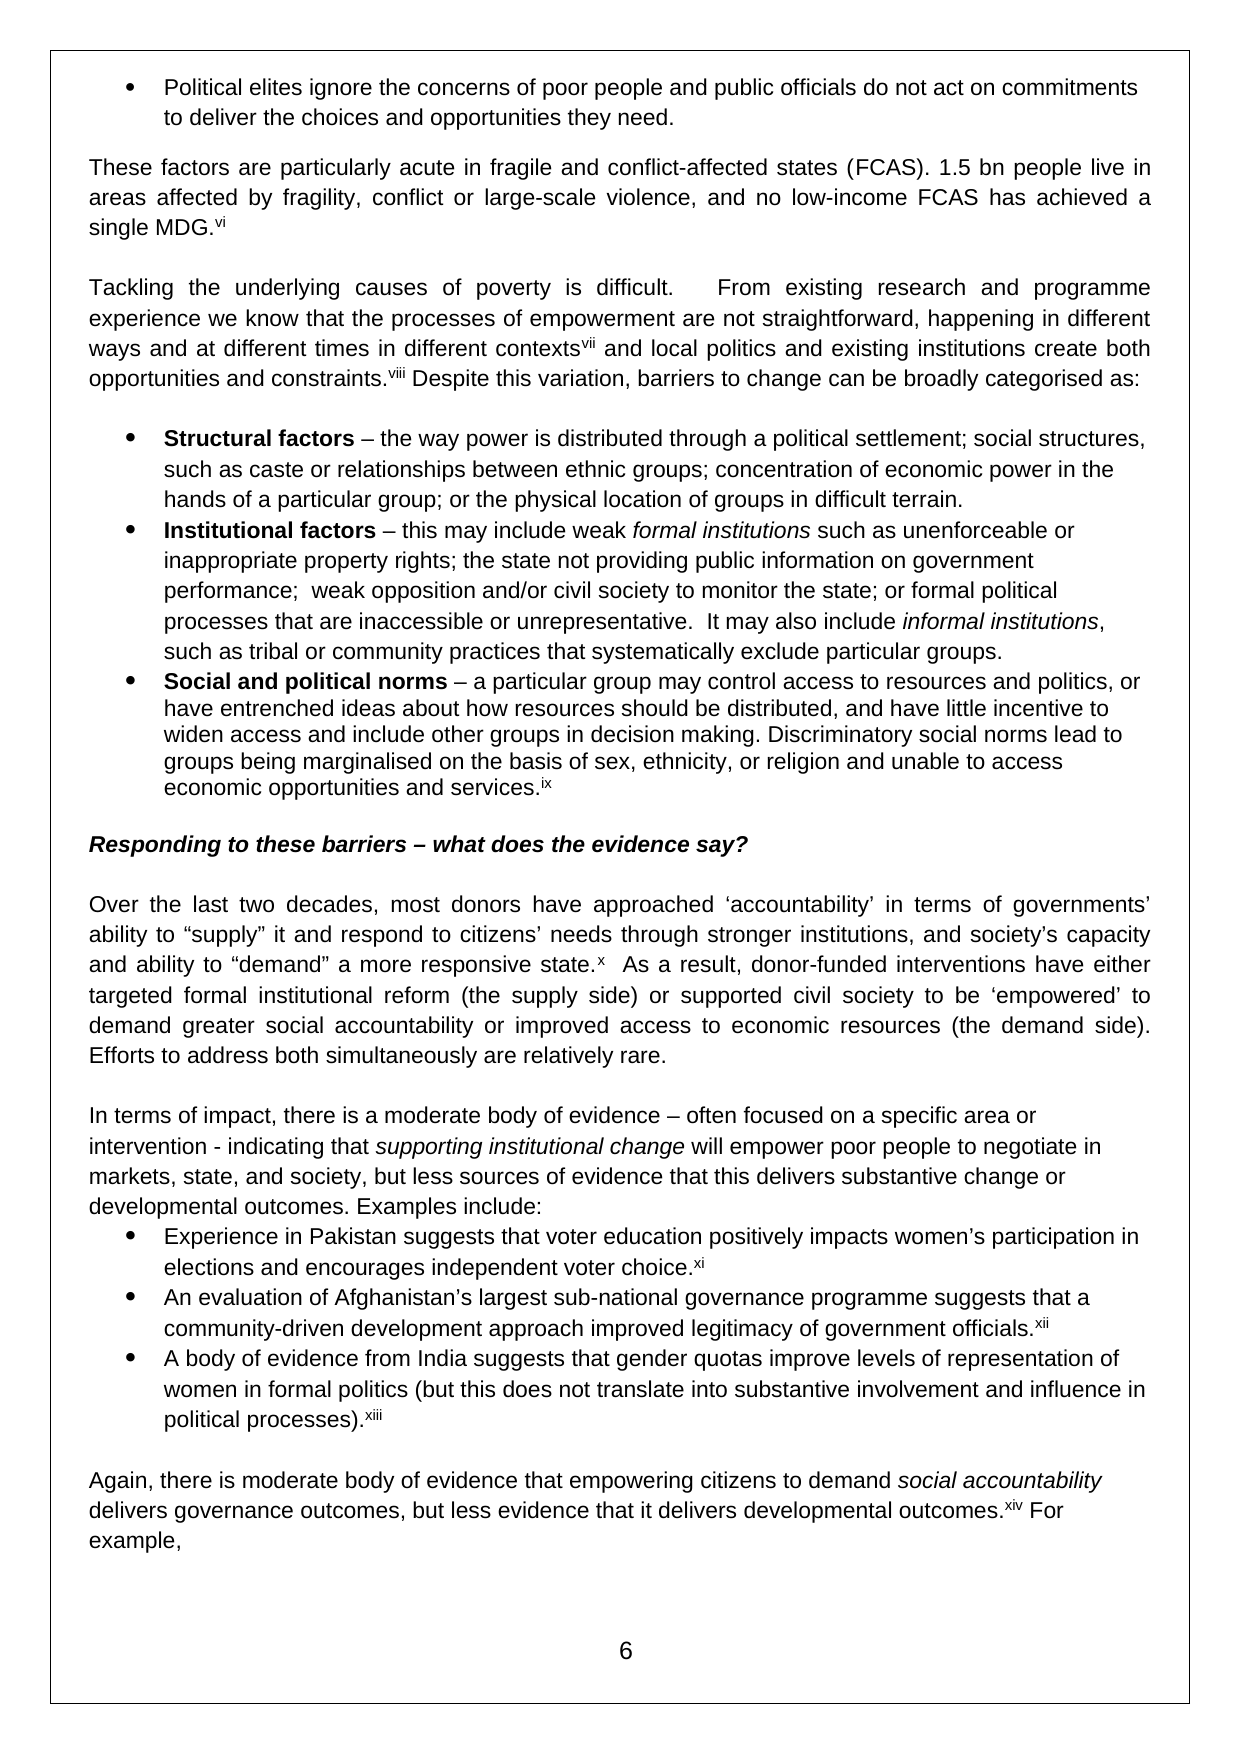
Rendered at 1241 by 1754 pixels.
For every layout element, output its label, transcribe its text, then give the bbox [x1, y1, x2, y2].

text Responding to these barriers – what does the evidence say? [89, 831, 1152, 857]
list An evaluation of Afghanistan’s largest sub-national governance programme suggests that a community-driven development approach improved legitimacy of government officials. [126, 1284, 1152, 1341]
list Structural factors – the way power is distributed through a political settlement; social structures, such as caste or relationships between ethnic groups; concentration of economic power in the hands of a particular group; or the physical location of groups in difficult terrain. [126, 425, 1152, 513]
list Institutional factors – this may include weak formal institutions such as unenforceable or inappropriate property rights; the state not providing public information on government performance; weak opposition and/or civil society to monitor the state; or formal political processes that are inaccessible or unrepresentative. It may also include informal institutions, such as tribal or community practices that systematically exclude particular groups. [126, 517, 1152, 664]
list Political elites ignore the concerns of poor people and public officials do not act on commitments to deliver the choices and opportunities they need. [126, 74, 1152, 130]
text In terms of impact, there is a moderate body of evidence – often focused on a specific area or intervention - indicating that supporting institutional change will empower poor people to negotiate in markets, state, and society, but less sources of evidence that this delivers substantive change or developmental outcomes. Examples include: [89, 1102, 1152, 1219]
list A body of evidence from India suggests that gender quotas improve levels of representation of women in formal politics (but this does not translate into substantive involvement and influence in political processes). [126, 1345, 1152, 1432]
text Tackling the underlying causes of poverty is difficult. From existing research and programme experience we know that the processes of empowerment are not straightforward, happening in different ways and at different times in different contexts and local politics and existing institutions create both opportunities and constraints. Despite this variation, barriers to change can be broadly categorised as: [89, 274, 1152, 391]
list Experience in Pakistan suggests that voter education positively impacts women’s participation in elections and encourages independent voter choice. [126, 1223, 1152, 1280]
text These factors are particularly acute in fragile and conflict-affected states (FCAS). 1.5 bn people live in areas affected by fragility, conflict or large-scale violence, and no low-income FCAS has achieved a single MDG. [89, 153, 1152, 240]
text Again, there is moderate body of evidence that empowering citizens to demand social accountability delivers governance outcomes, but less evidence that it delivers developmental outcomes. For example, [89, 1467, 1152, 1553]
text Over the last two decades, most donors have approached ‘accountability’ in terms of governments’ ability to “supply” it and respond to citizens’ needs through stronger institutions, and society’s capacity and ability to “demand” a more responsive state. As a result, donor-funded interventions have either targeted formal institutional reform (the supply side) or supported civil society to be ‘empowered’ to demand greater social accountability or improved access to economic resources (the demand side). Efforts to address both simultaneously are relatively rare. [89, 891, 1152, 1068]
list Social and political norms – a particular group may control access to resources and politics, or have entrenched ideas about how resources should be distributed, and have little incentive to widen access and include other groups in decision making. Discriminatory social norms lead to groups being marginalised on the basis of sex, ethnicity, or religion and unable to access economic opportunities and services. [126, 668, 1152, 800]
